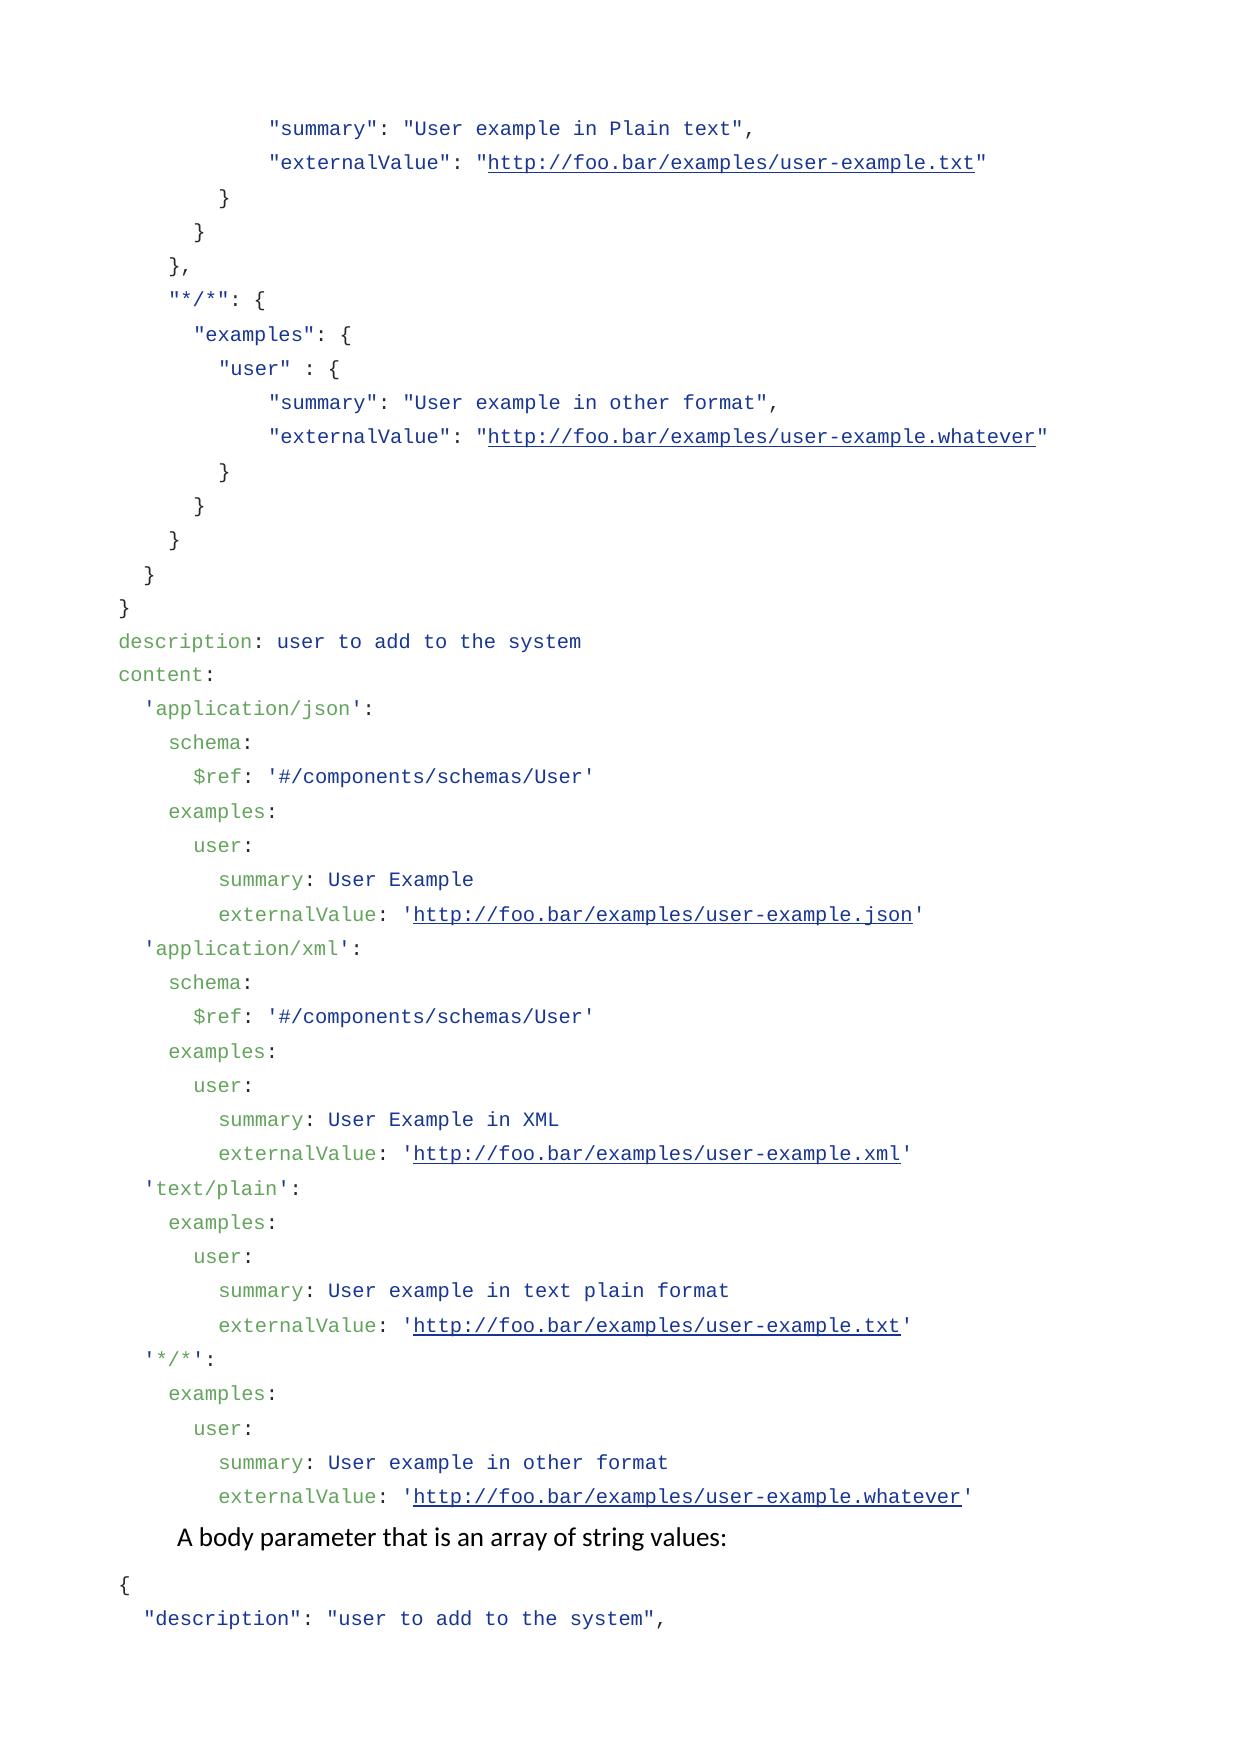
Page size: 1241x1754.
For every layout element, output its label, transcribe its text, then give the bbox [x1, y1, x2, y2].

text "examples": { [118, 324, 1122, 347]
text "user" : { [118, 358, 1122, 382]
text "description": "user to add to the system", [118, 1608, 1122, 1632]
text description: user to add to the system [118, 631, 1122, 654]
text 'application/json': [118, 698, 1122, 722]
text 'application/xml': [118, 938, 1122, 961]
text user: [118, 1246, 1122, 1270]
text } [118, 495, 1122, 519]
text examples: [118, 1212, 1122, 1236]
text externalValue: 'http://foo.bar/examples/user-example.xml' [118, 1143, 1122, 1167]
text schema: [118, 732, 1122, 756]
text $ref: '#/components/schemas/User' [118, 766, 1122, 790]
text "externalValue": "http://foo.bar/examples/user-example.txt" [118, 152, 1122, 176]
text examples: [118, 1383, 1122, 1407]
text content: [118, 664, 1122, 688]
text { [118, 1574, 1122, 1598]
text } [118, 187, 1122, 210]
text "externalValue": "http://foo.bar/examples/user-example.whatever" [118, 427, 1122, 450]
text } [118, 598, 1122, 621]
text examples: [118, 801, 1122, 824]
text $ref: '#/components/schemas/User' [118, 1006, 1122, 1030]
text } [118, 564, 1122, 587]
text user: [118, 835, 1122, 859]
text summary: User example in text plain format [118, 1281, 1122, 1304]
text summary: User Example [118, 869, 1122, 893]
text externalValue: 'http://foo.bar/examples/user-example.txt' [118, 1315, 1122, 1338]
text user: [118, 1075, 1122, 1098]
text }, [118, 255, 1122, 279]
text user: [118, 1418, 1122, 1441]
text 'text/plain': [118, 1178, 1122, 1201]
text } [118, 221, 1122, 244]
text "summary": "User example in Plain text", [118, 118, 1122, 142]
text externalValue: 'http://foo.bar/examples/user-example.json' [118, 903, 1122, 927]
text A body parameter that is an array of string values: [177, 1520, 1122, 1553]
text summary: User example in other format [118, 1452, 1122, 1476]
text examples: [118, 1041, 1122, 1064]
text externalValue: 'http://foo.bar/examples/user-example.whatever' [118, 1486, 1122, 1510]
text } [118, 529, 1122, 553]
text "summary": "User example in other format", [118, 392, 1122, 416]
text } [118, 461, 1122, 484]
text '*/*': [118, 1349, 1122, 1373]
text summary: User Example in XML [118, 1109, 1122, 1133]
text "*/*": { [118, 289, 1122, 313]
text schema: [118, 972, 1122, 996]
